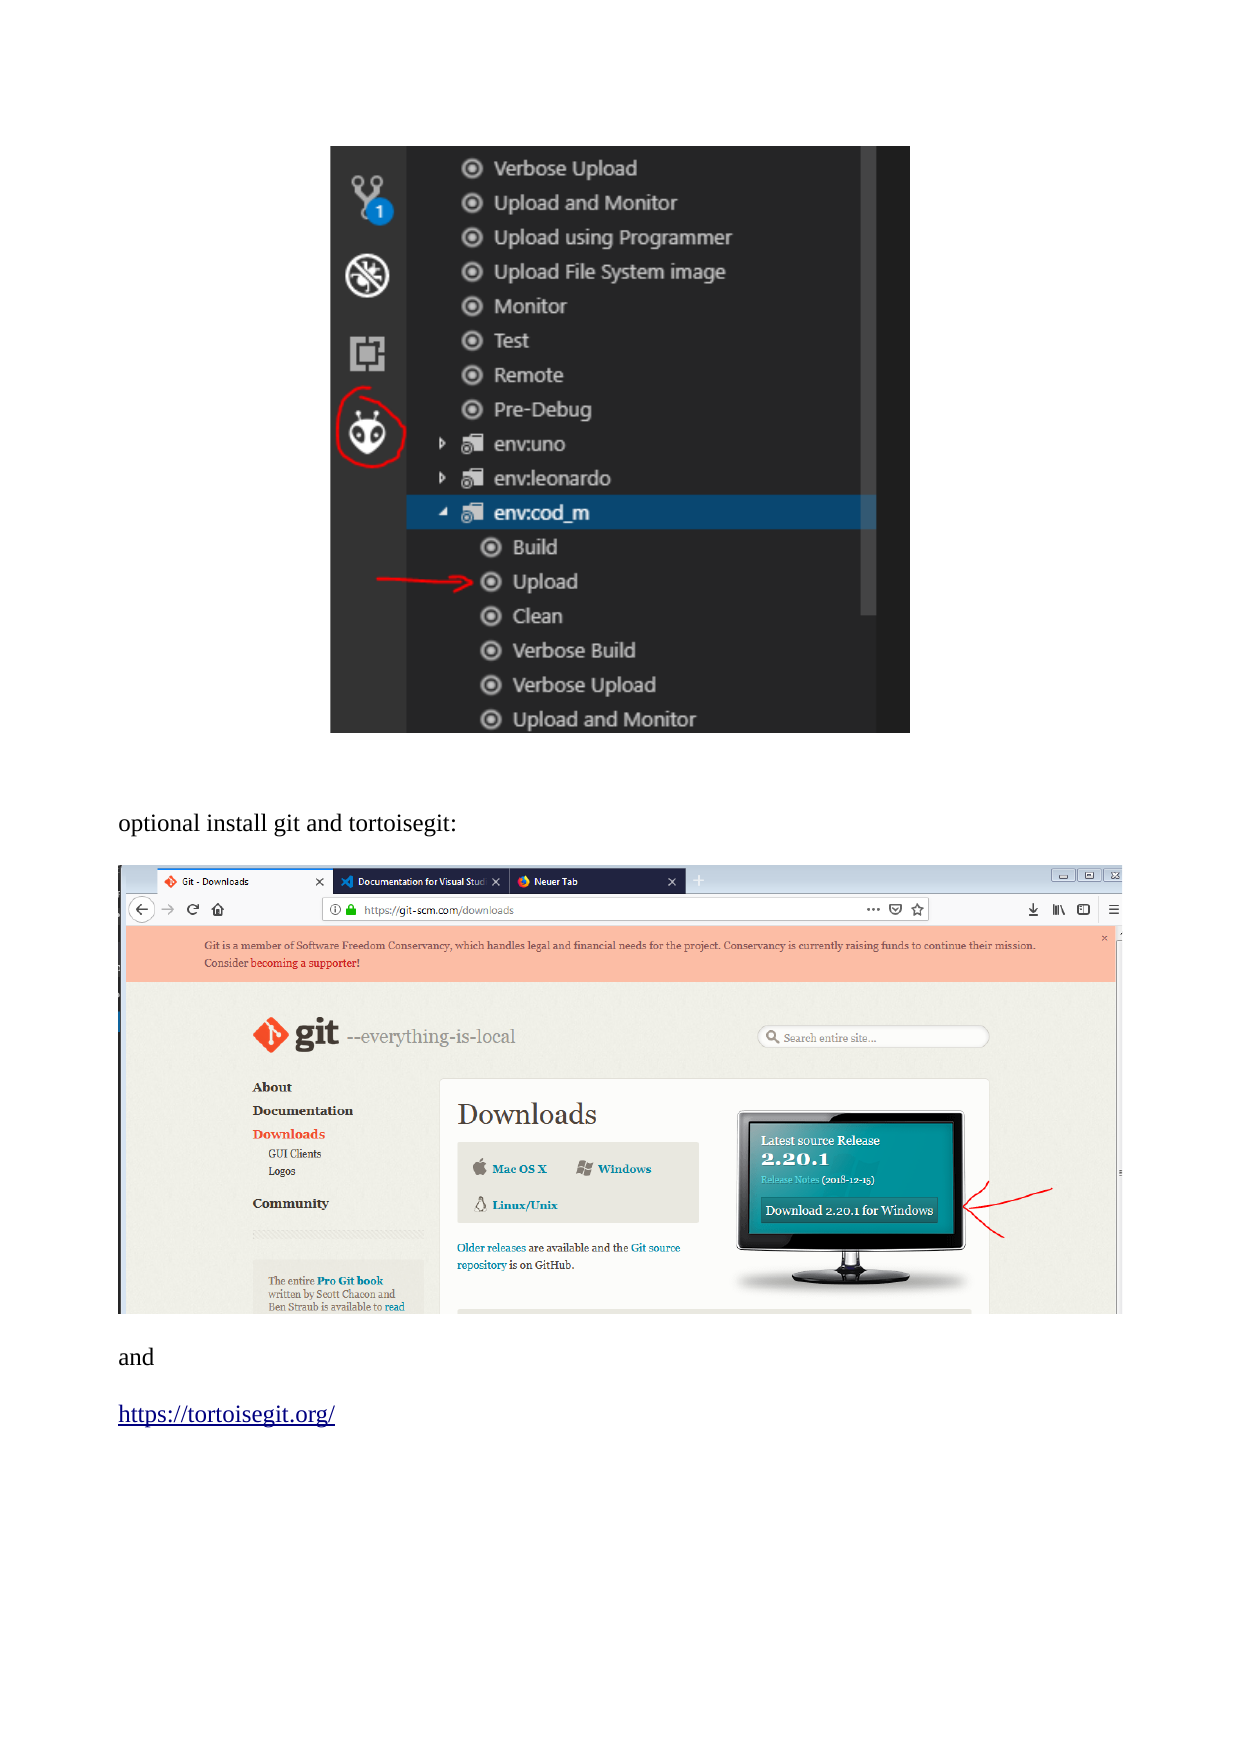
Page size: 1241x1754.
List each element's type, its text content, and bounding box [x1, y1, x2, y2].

text https://tortoisegit.org/ [118, 1399, 1122, 1428]
picture [118, 865, 1123, 1314]
text and [118, 1342, 1122, 1371]
text optional install git and tortoisegit: [118, 808, 1122, 837]
picture [330, 146, 910, 733]
